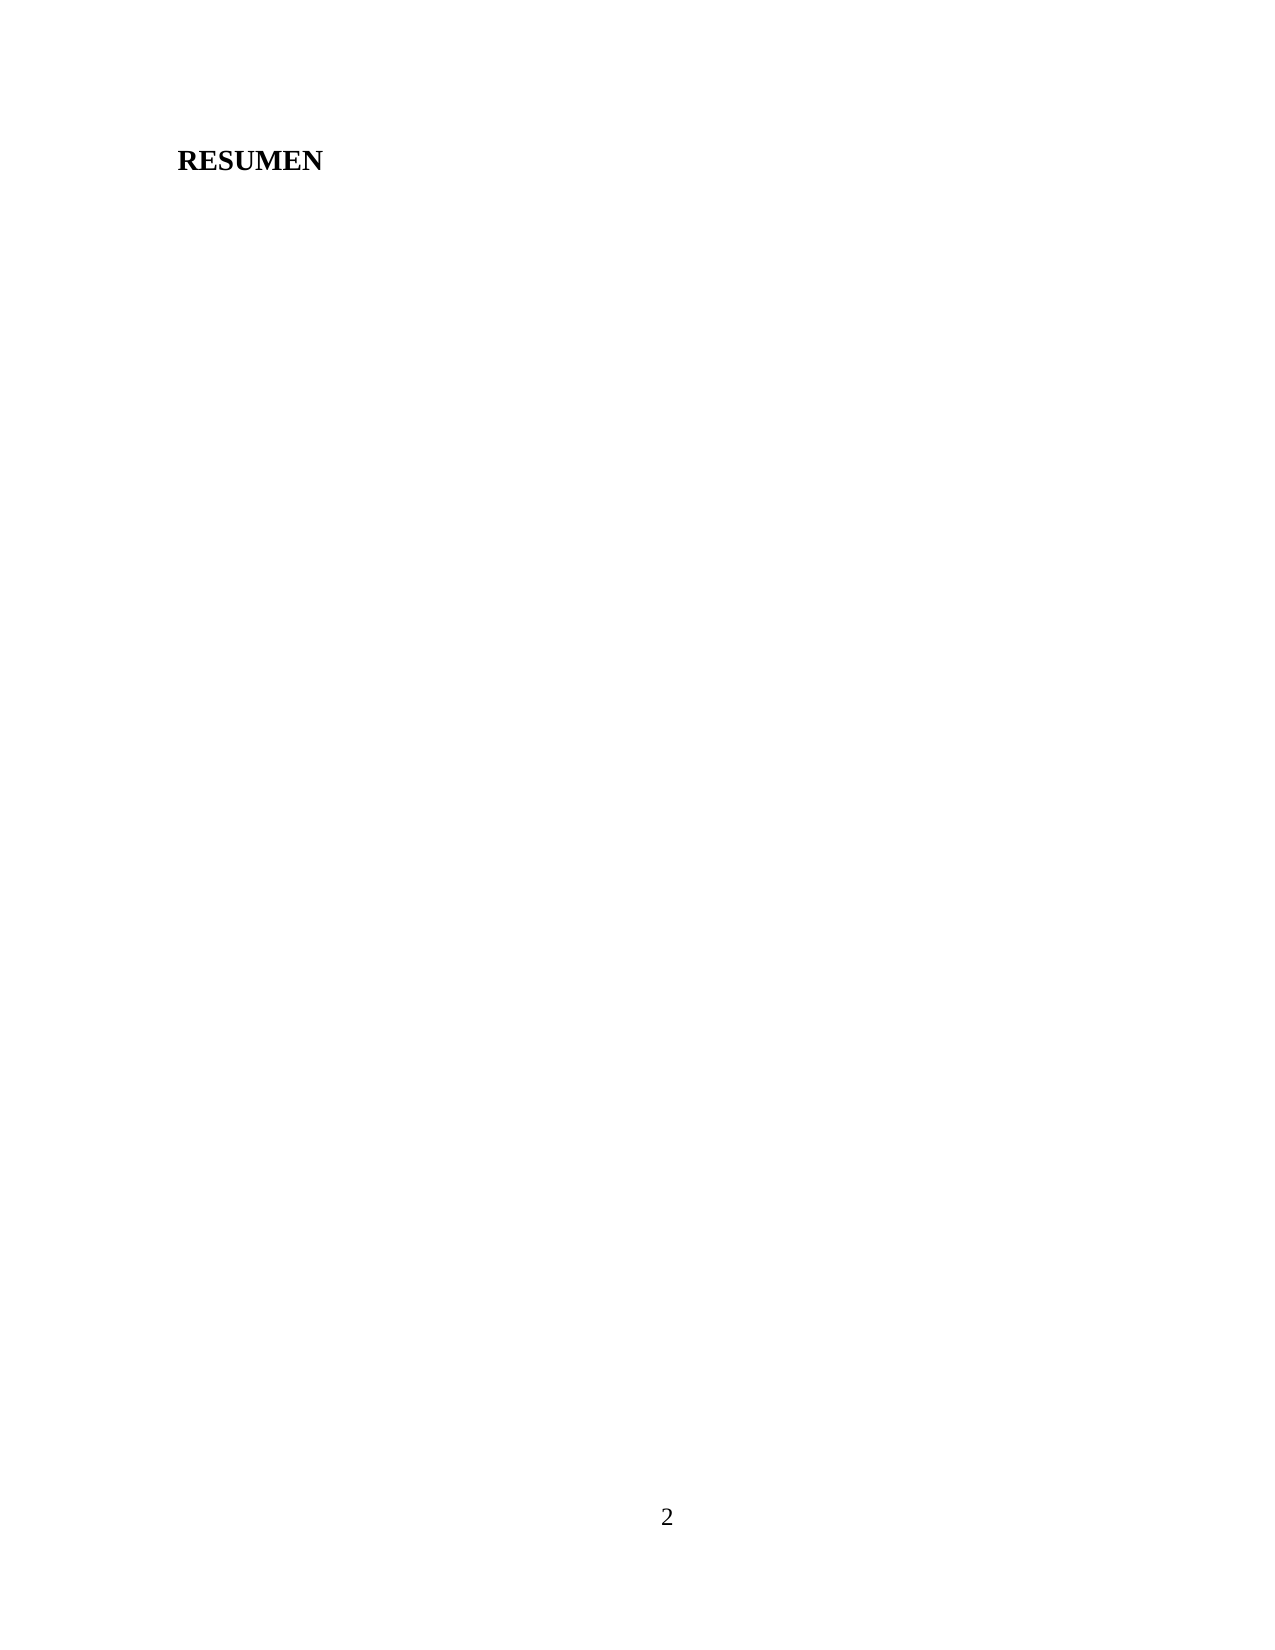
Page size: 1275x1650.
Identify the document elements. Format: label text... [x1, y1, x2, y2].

subtitle RESUMEN [177, 143, 1157, 177]
